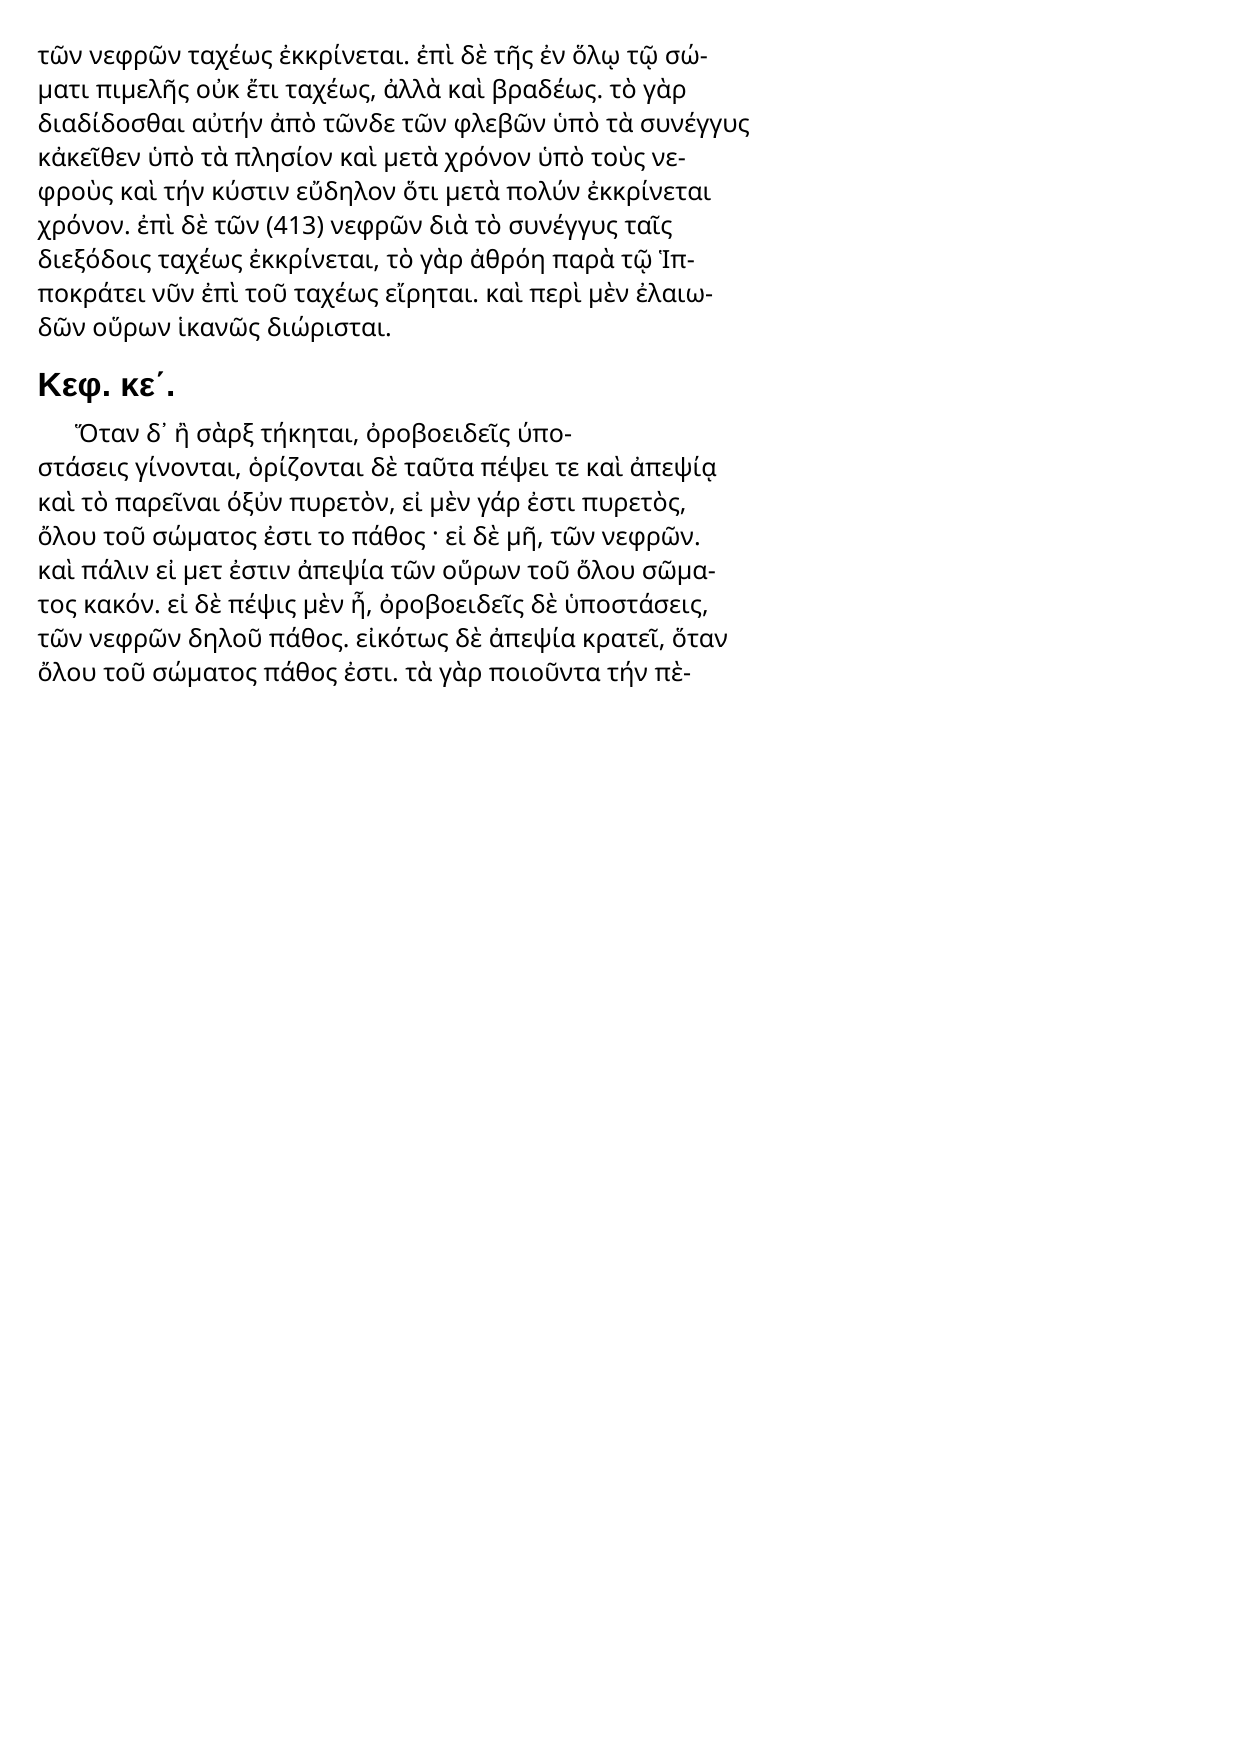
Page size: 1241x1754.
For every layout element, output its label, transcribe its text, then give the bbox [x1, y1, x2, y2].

text Ὅταν δ᾽ ἢ σὰρξ τήκηται, ὀροβοειδεῖς ύπο- στάσεις γίνονται, ὁρίζονται δὲ ταῦτα πέψει τε καὶ ἀπεψίᾳ καὶ τὸ παρεῖναι όξὐν πυρετὸν, εἰ μὲν γάρ ἐστι πυρετὸς, ὄλου τοῦ σώματος ἐστι το πάθος · εἰ δὲ μῆ, τῶν νεφρῶν. καὶ πάλιν εἰ μετ ἐστιν ἀπεψία τῶν οὕρων τοῦ ὄλου σῶμα- τος κακόν. εἰ δὲ πέψις μὲν ἦ, ὀροβοειδεῖς δὲ ὑποστάσεις, τῶν νεφρῶν δηλοῦ πάθος. εἰκότως δὲ ἀπεψία κρατεῖ, ὅταν ὄλου τοῦ σώματος πάθος ἐστι. τὰ γὰρ ποιοῦντα τήν πὲ- [37, 416, 1203, 688]
subtitle Κεφ. κε΄. [37, 365, 1203, 403]
text τῶν νεφρῶν ταχέως ἐκκρίνεται. ἐπὶ δὲ τῆς ἐν ὅλῳ τῷ σώ- ματι πιμελῆς οὐκ ἔτι ταχέως, ἀλλὰ καὶ βραδέως. τὸ γὰρ διαδίδοσθαι αὐτήν ἀπὸ τῶνδε τῶν φλεβῶν ὑπὸ τὰ συνέγγυς κἀκεῖθεν ὑπὸ τὰ πλησίον καὶ μετὰ χρόνον ὑπὸ τοὺς νε- φροὺς καὶ τήν κύστιν εὔδηλον ὅτι μετὰ πολύν ἐκκρίνεται χρόνον. ἐπὶ δὲ τῶν (413) νεφρῶν διὰ τὸ συνέγγυς ταῖς διεξόδοις ταχέως ἐκκρίνεται, τὸ γὰρ ἀθρόη παρὰ τῷ Ἱπ- ποκράτει νῦν ἐπὶ τοῦ ταχέως εἴρηται. καὶ περὶ μὲν ἐλαιω- δῶν οὕρων ἱκανῶς διώρισται. [37, 37, 1203, 344]
